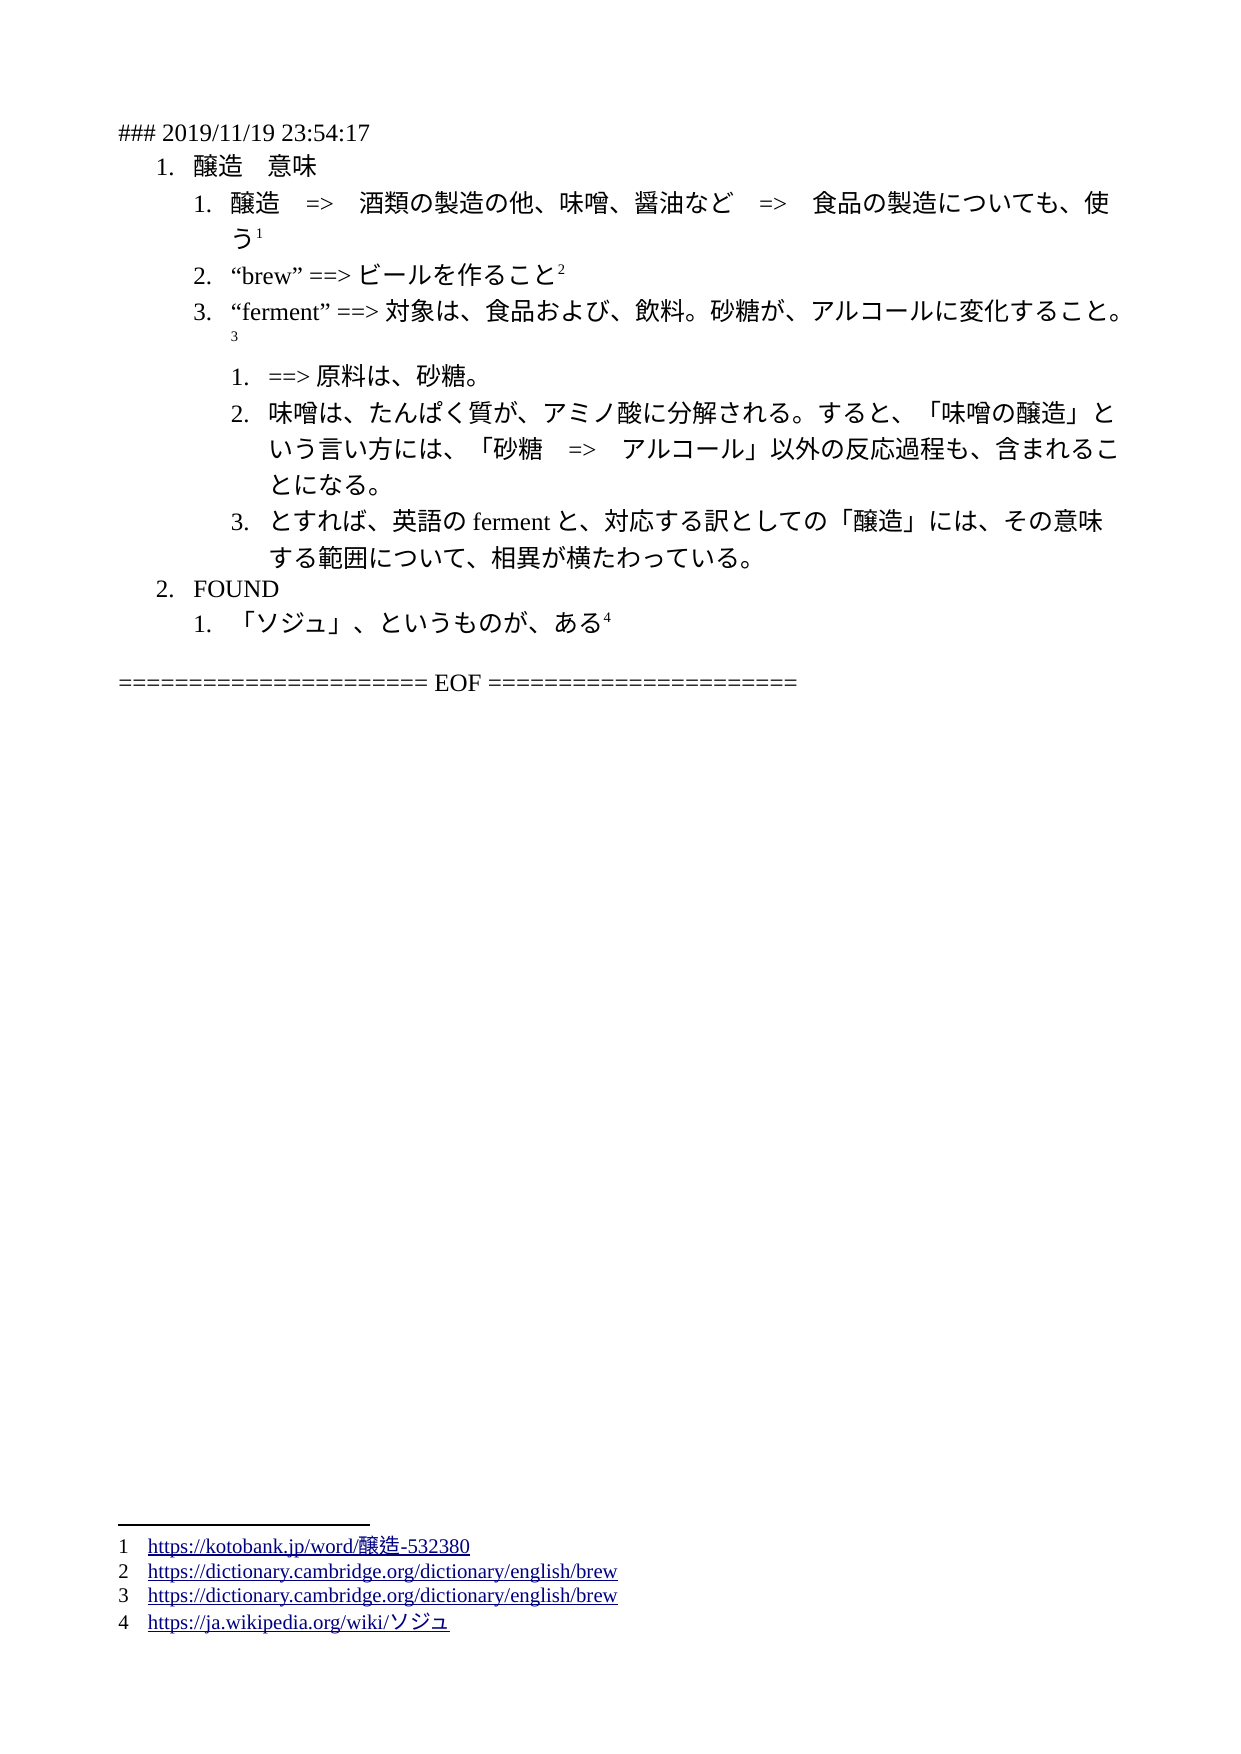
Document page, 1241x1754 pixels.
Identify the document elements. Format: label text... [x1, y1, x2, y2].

list 「ソジュ」、というものが、ある [193, 603, 1122, 639]
list https://dictionary.cambridge.org/dictionary/english/brew [118, 1583, 1122, 1607]
list https://ja.wikipedia.org/wiki/ソジュ [118, 1607, 1122, 1636]
list FOUND [156, 574, 1122, 603]
text ### 2019/11/19 23:54:17 [118, 118, 1122, 147]
list https://kotobank.jp/word/醸造-532380 [118, 1531, 1122, 1559]
list https://dictionary.cambridge.org/dictionary/english/brew [118, 1559, 1122, 1583]
list ==> 原料は、砂糖。 [231, 357, 1122, 393]
list “ferment” ==> 対象は、食品および、飲料。砂糖が、アルコールに変化すること。 [193, 292, 1122, 357]
text ====================== EOF ====================== [118, 668, 1122, 697]
list 味噌は、たんぱく質が、アミノ酸に分解される。すると、「味噌の醸造」という言い方には、「砂糖 => アルコール」以外の反応過程も、含まれることになる。 [231, 393, 1122, 502]
list 醸造 => 酒類の製造の他、味噌、醤油など => 食品の製造についても、使う [193, 183, 1122, 256]
list 醸造 意味 [156, 147, 1122, 183]
list “brew” ==> ビールを作ること [193, 256, 1122, 292]
list とすれば、英語のfermentと、対応する訳としての「醸造」には、その意味する範囲について、相異が横たわっている。 [231, 502, 1122, 574]
